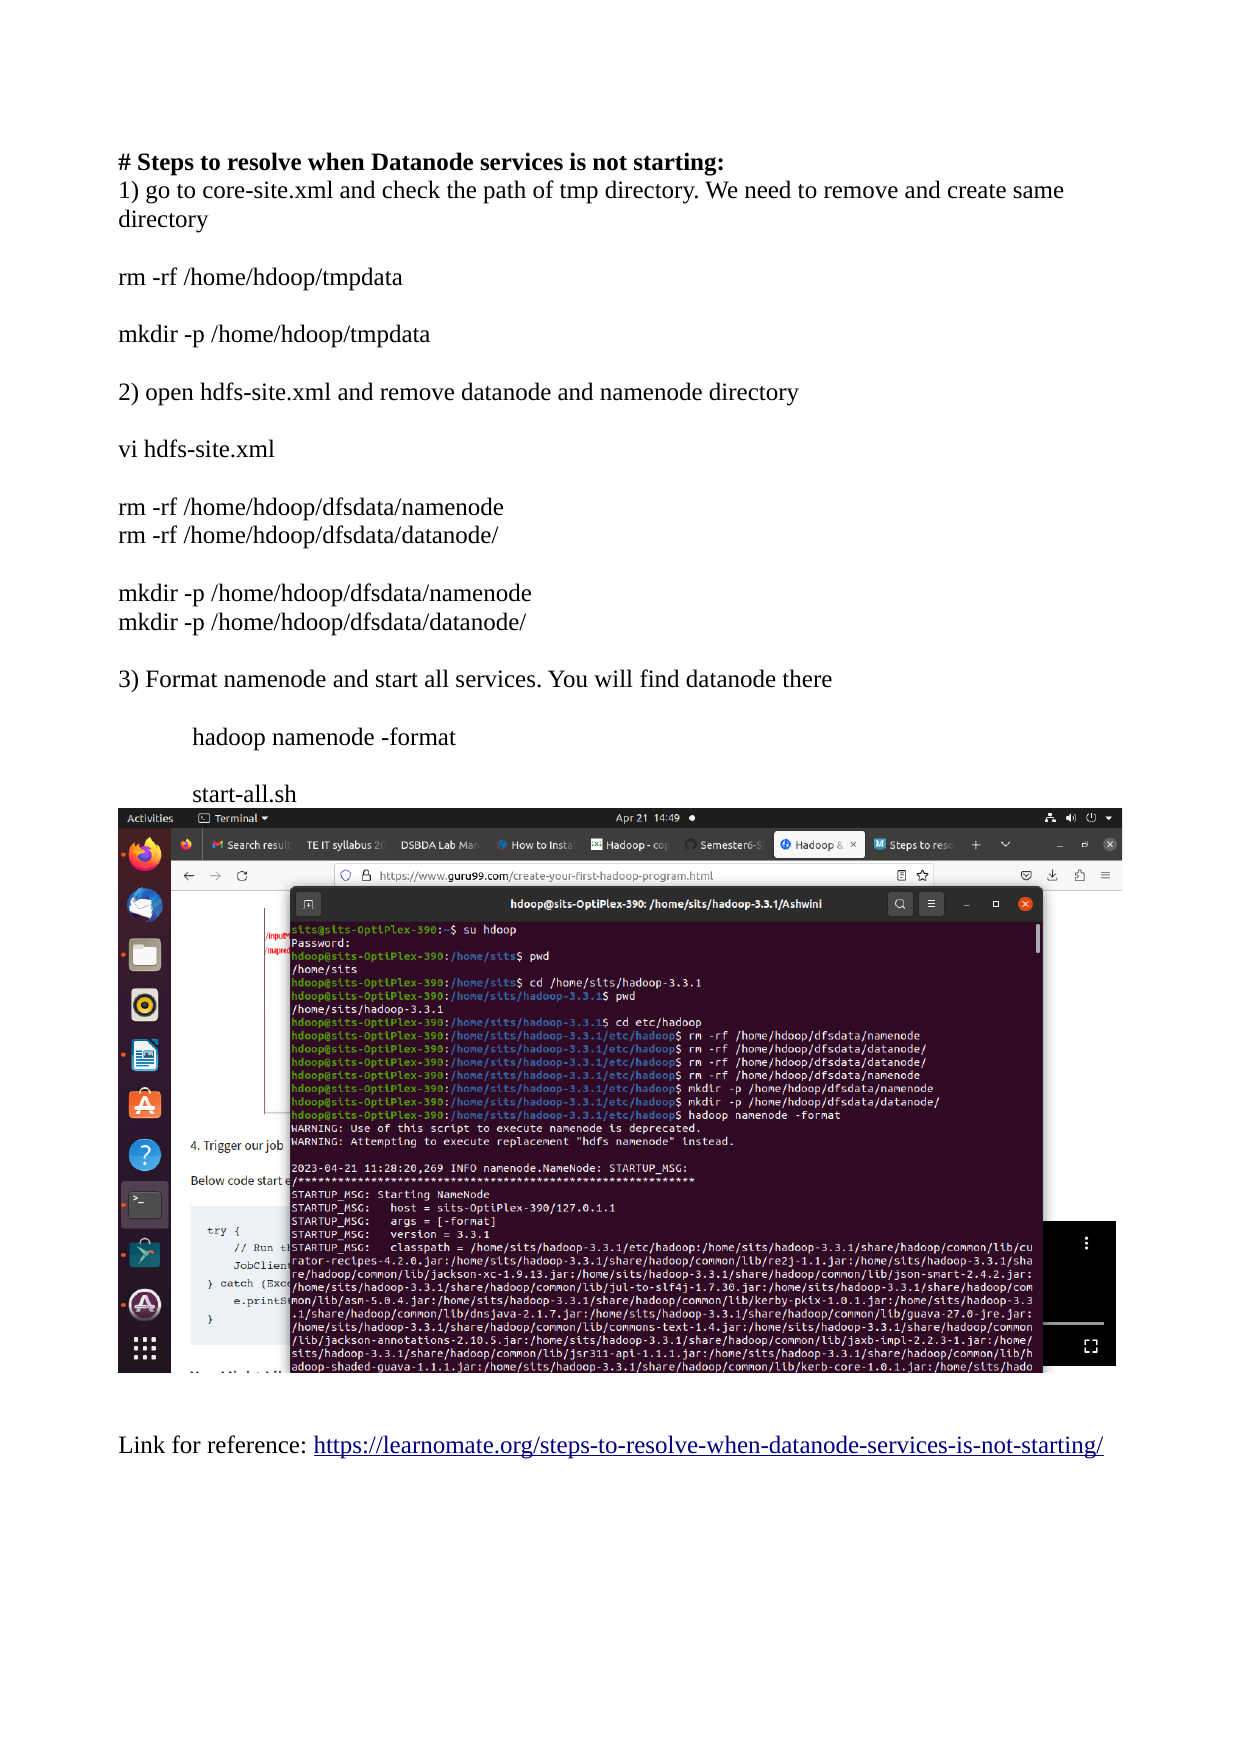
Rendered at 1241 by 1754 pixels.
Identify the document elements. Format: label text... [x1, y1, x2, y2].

text rm -rf /home/hdoop/dfsdata/namenode [118, 492, 1122, 521]
text vi hdfs-site.xml [118, 434, 1122, 463]
text hadoop namenode -format [118, 722, 1122, 751]
text 3) Format namenode and start all services. You will find datanode there [118, 664, 1122, 693]
text Link for reference: https://learnomate.org/steps-to-resolve-when-datanode-services-is-not-starting/ [118, 1430, 1122, 1459]
text rm -rf /home/hdoop/tmpdata [118, 262, 1122, 291]
text 2) open hdfs-site.xml and remove datanode and namenode directory [118, 377, 1122, 406]
text rm -rf /home/hdoop/dfsdata/datanode/ [118, 521, 1122, 549]
picture [118, 808, 1123, 1373]
text mkdir -p /home/hdoop/dfsdata/datanode/ [118, 607, 1122, 636]
text mkdir -p /home/hdoop/dfsdata/namenode [118, 578, 1122, 607]
text mkdir -p /home/hdoop/tmpdata [118, 319, 1122, 348]
text 1) go to core-site.xml and check the path of tmp directory. We need to remove and create same directory [118, 176, 1122, 233]
text # Steps to resolve when Datanode services is not starting: [118, 147, 1122, 176]
text start-all.sh [118, 779, 1122, 808]
